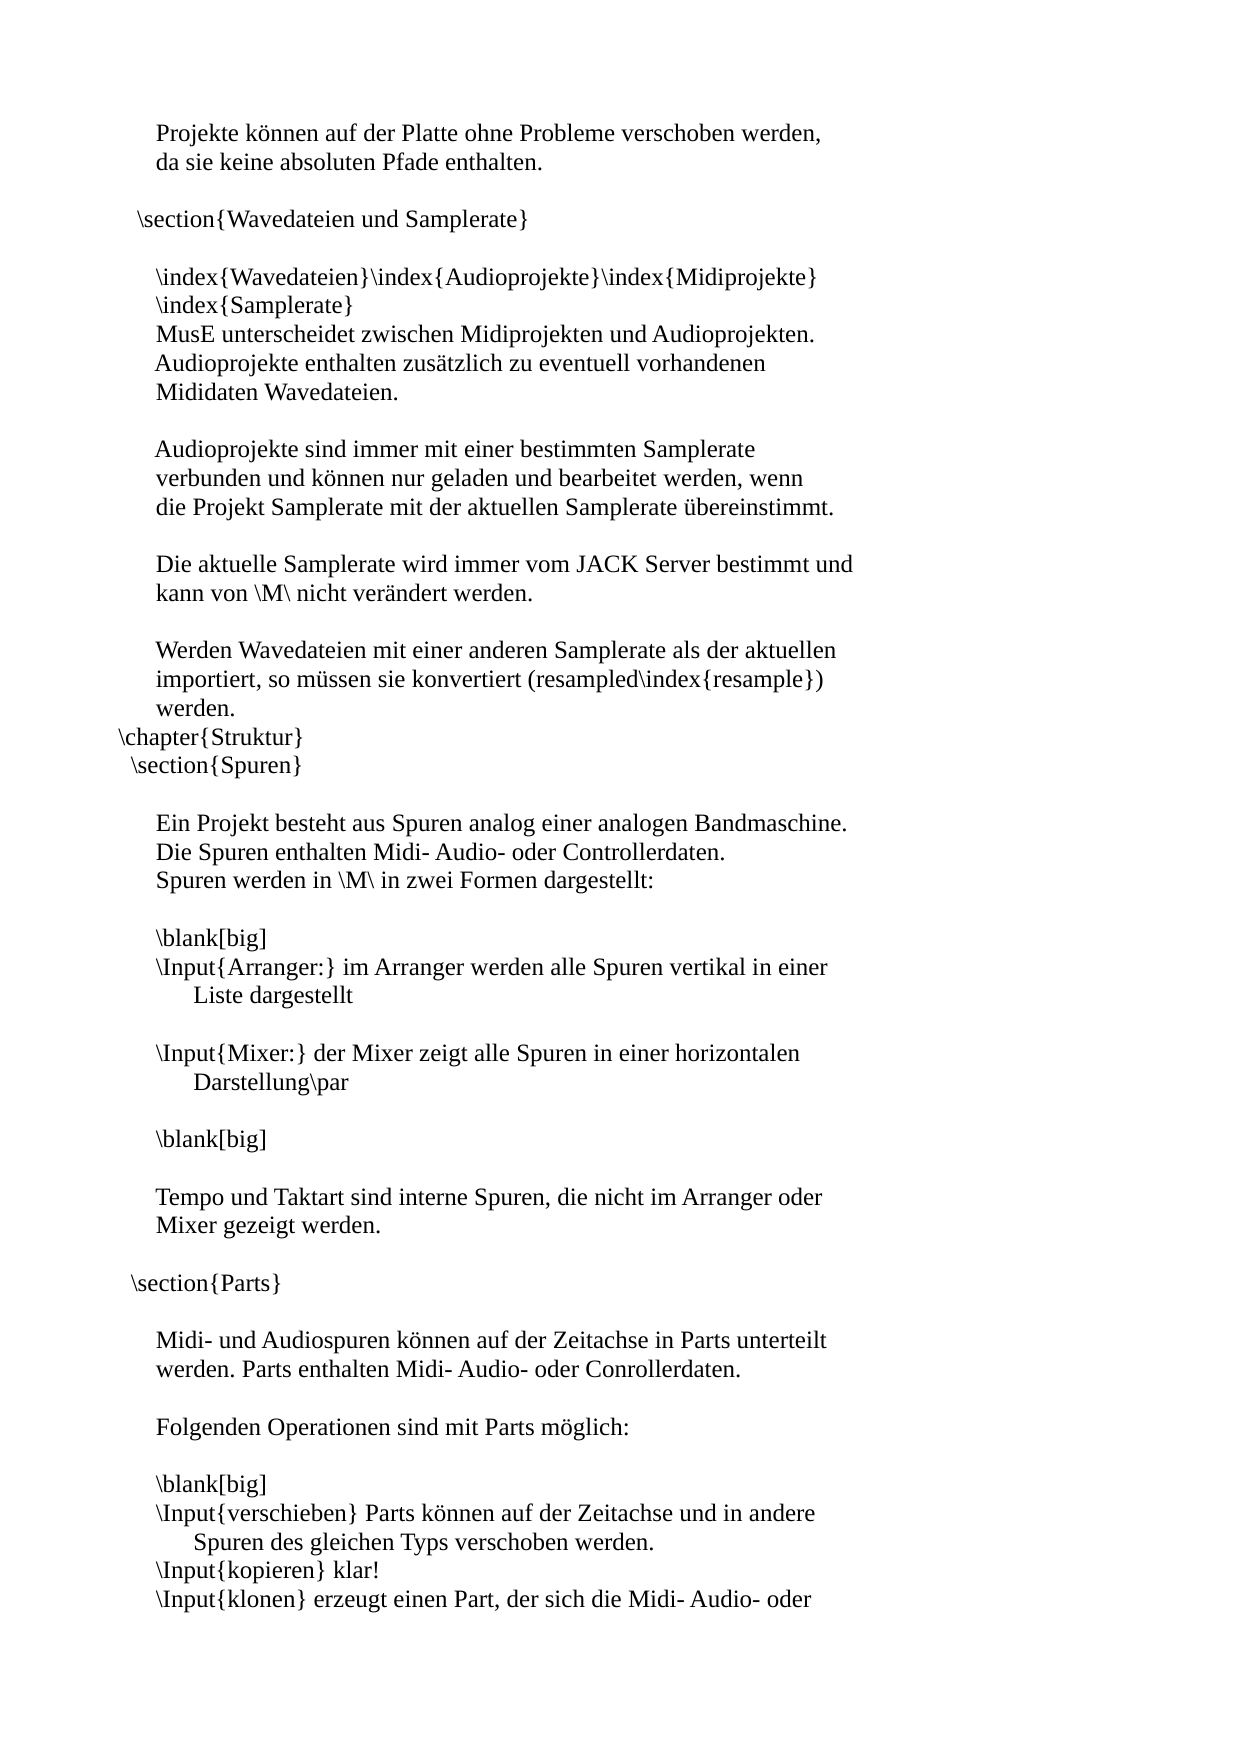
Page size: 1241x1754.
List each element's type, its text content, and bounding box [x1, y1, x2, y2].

text \Input{klonen} erzeugt einen Part, der sich die Midi- Audio- oder [118, 1584, 1122, 1613]
text \blank[big] [118, 1469, 1122, 1498]
text Midi- und Audiospuren können auf der Zeitachse in Parts unterteilt [118, 1326, 1122, 1354]
text \Input{kopieren} klar! [118, 1556, 1122, 1584]
text Spuren werden in \M\ in zwei Formen dargestellt: [118, 866, 1122, 894]
text \blank[big] [118, 923, 1122, 952]
text Audioprojekte enthalten zusätzlich zu eventuell vorhandenen [118, 348, 1122, 377]
text Projekte können auf der Platte ohne Probleme verschoben werden, [118, 118, 1122, 147]
text Darstellung\par [118, 1067, 1122, 1096]
text Die aktuelle Samplerate wird immer vom JACK Server bestimmt und [118, 549, 1122, 578]
text \section{Parts} [118, 1268, 1122, 1297]
text \index{Samplerate} [118, 291, 1122, 319]
text Mididaten Wavedateien. [118, 377, 1122, 406]
text \Input{Arranger:} im Arranger werden alle Spuren vertikal in einer [118, 952, 1122, 981]
text \section{Spuren} [118, 751, 1122, 779]
text verbunden und können nur geladen und bearbeitet werden, wenn [118, 463, 1122, 492]
text \chapter{Struktur} [118, 722, 1122, 751]
text \Input{verschieben} Parts können auf der Zeitachse und in andere [118, 1498, 1122, 1527]
text Spuren des gleichen Typs verschoben werden. [118, 1527, 1122, 1556]
text \blank[big] [118, 1124, 1122, 1153]
text Ein Projekt besteht aus Spuren analog einer analogen Bandmaschine. [118, 808, 1122, 837]
text Folgenden Operationen sind mit Parts möglich: [118, 1412, 1122, 1441]
text \Input{Mixer:} der Mixer zeigt alle Spuren in einer horizontalen [118, 1038, 1122, 1067]
text importiert, so müssen sie konvertiert (resampled\index{resample}) [118, 664, 1122, 693]
text werden. Parts enthalten Midi- Audio- oder Conrollerdaten. [118, 1354, 1122, 1383]
text Die Spuren enthalten Midi- Audio- oder Controllerdaten. [118, 837, 1122, 866]
text werden. [118, 693, 1122, 722]
text kann von \M\ nicht verändert werden. [118, 578, 1122, 607]
text Mixer gezeigt werden. [118, 1211, 1122, 1239]
text MusE unterscheidet zwischen Midiprojekten und Audioprojekten. [118, 319, 1122, 348]
text Werden Wavedateien mit einer anderen Samplerate als der aktuellen [118, 636, 1122, 664]
text Tempo und Taktart sind interne Spuren, die nicht im Arranger oder [118, 1182, 1122, 1211]
text \section{Wavedateien und Samplerate} [118, 204, 1122, 233]
text da sie keine absoluten Pfade enthalten. [118, 147, 1122, 176]
text Liste dargestellt [118, 981, 1122, 1009]
text die Projekt Samplerate mit der aktuellen Samplerate übereinstimmt. [118, 492, 1122, 521]
text Audioprojekte sind immer mit einer bestimmten Samplerate [118, 434, 1122, 463]
text \index{Wavedateien}\index{Audioprojekte}\index{Midiprojekte} [118, 262, 1122, 291]
